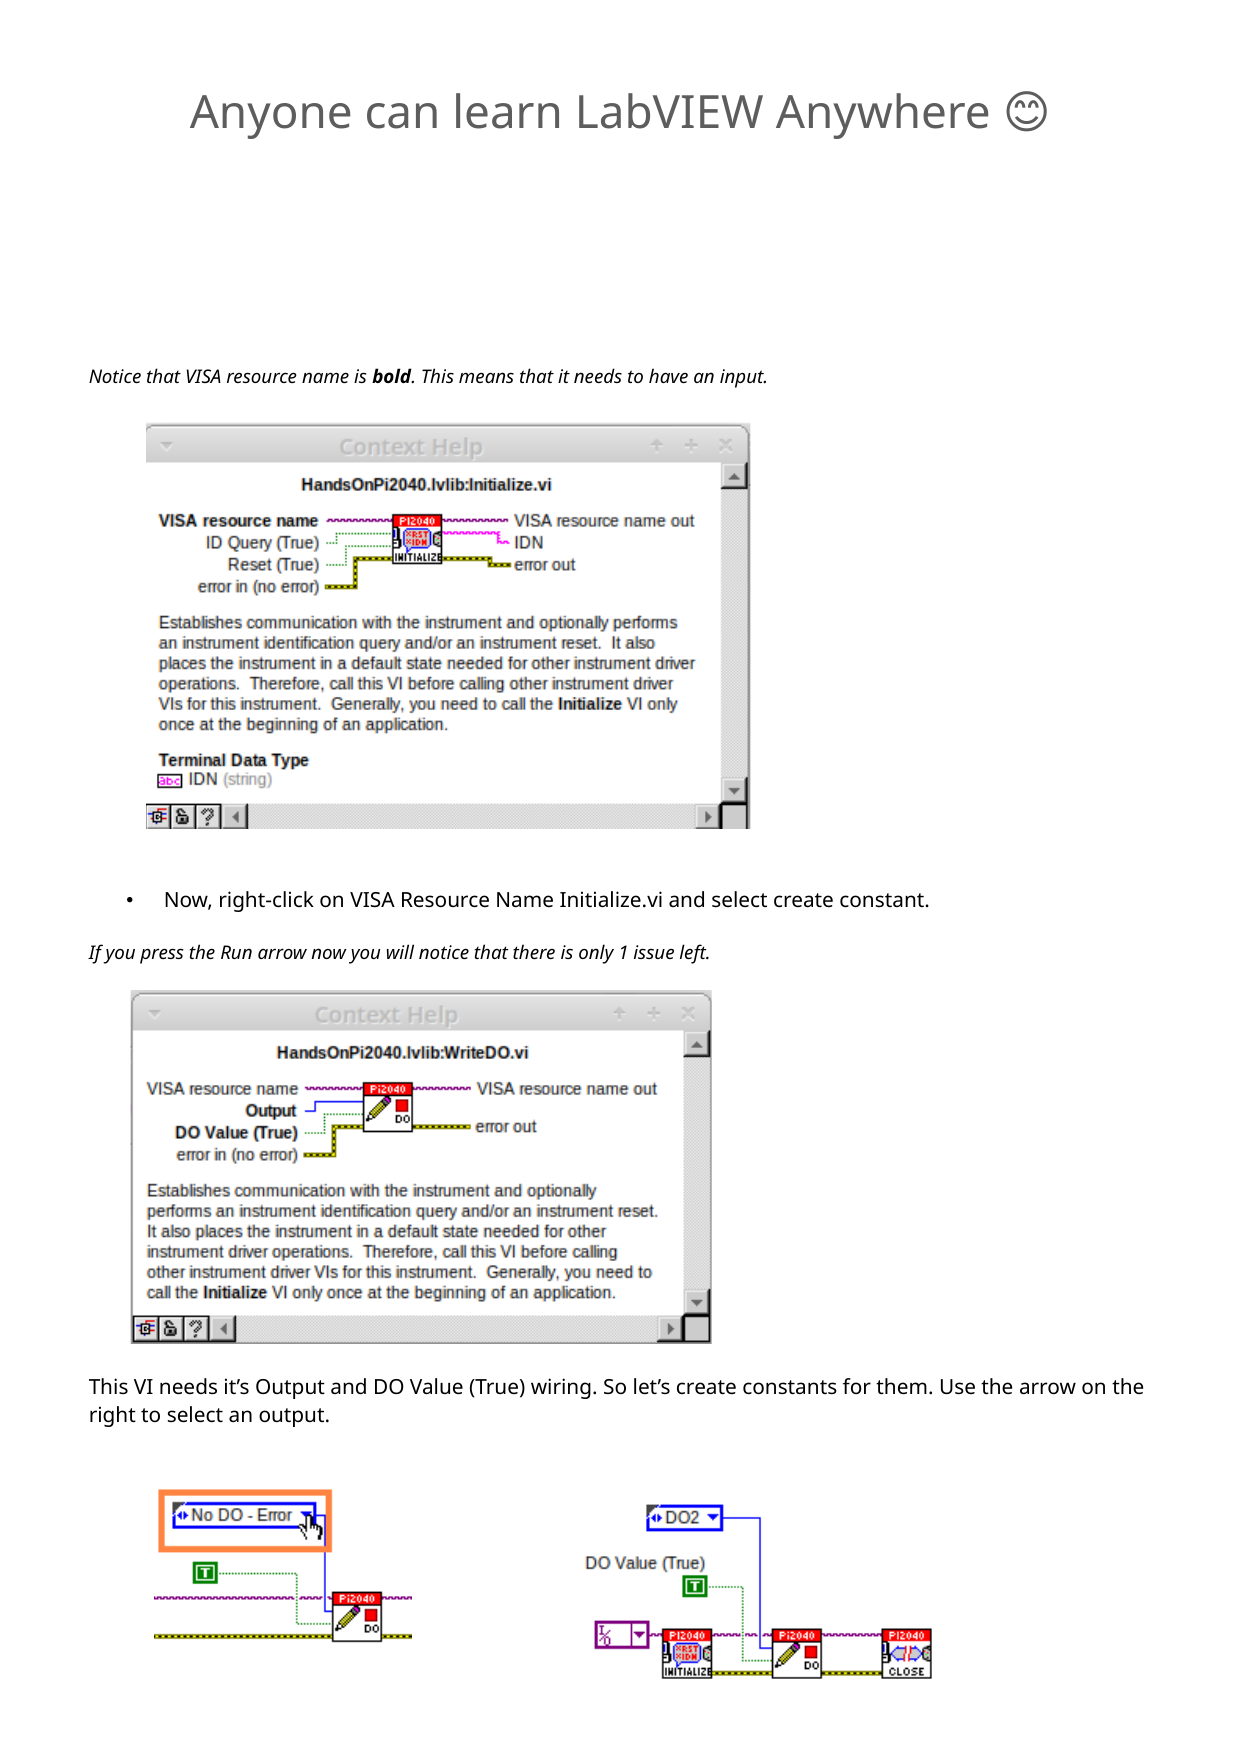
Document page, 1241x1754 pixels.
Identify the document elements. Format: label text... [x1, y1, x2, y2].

picture [146, 422, 751, 829]
picture [130, 990, 712, 1344]
picture [154, 1485, 412, 1680]
text If you press the Run arrow now you will notice that there is only 1 issue left. [88, 939, 1152, 965]
text Notice that VISA resource name is bold. This means that it needs to have an input. [88, 363, 1152, 388]
list Now, right-click on VISA Resource Name Initialize.vi and select create constant. [126, 885, 1152, 914]
text This VI needs it’s Output and DO Value (True) wiring. So let’s create constants for them. Use the arrow on the right to select an output. [88, 1372, 1152, 1429]
picture [562, 1472, 968, 1748]
